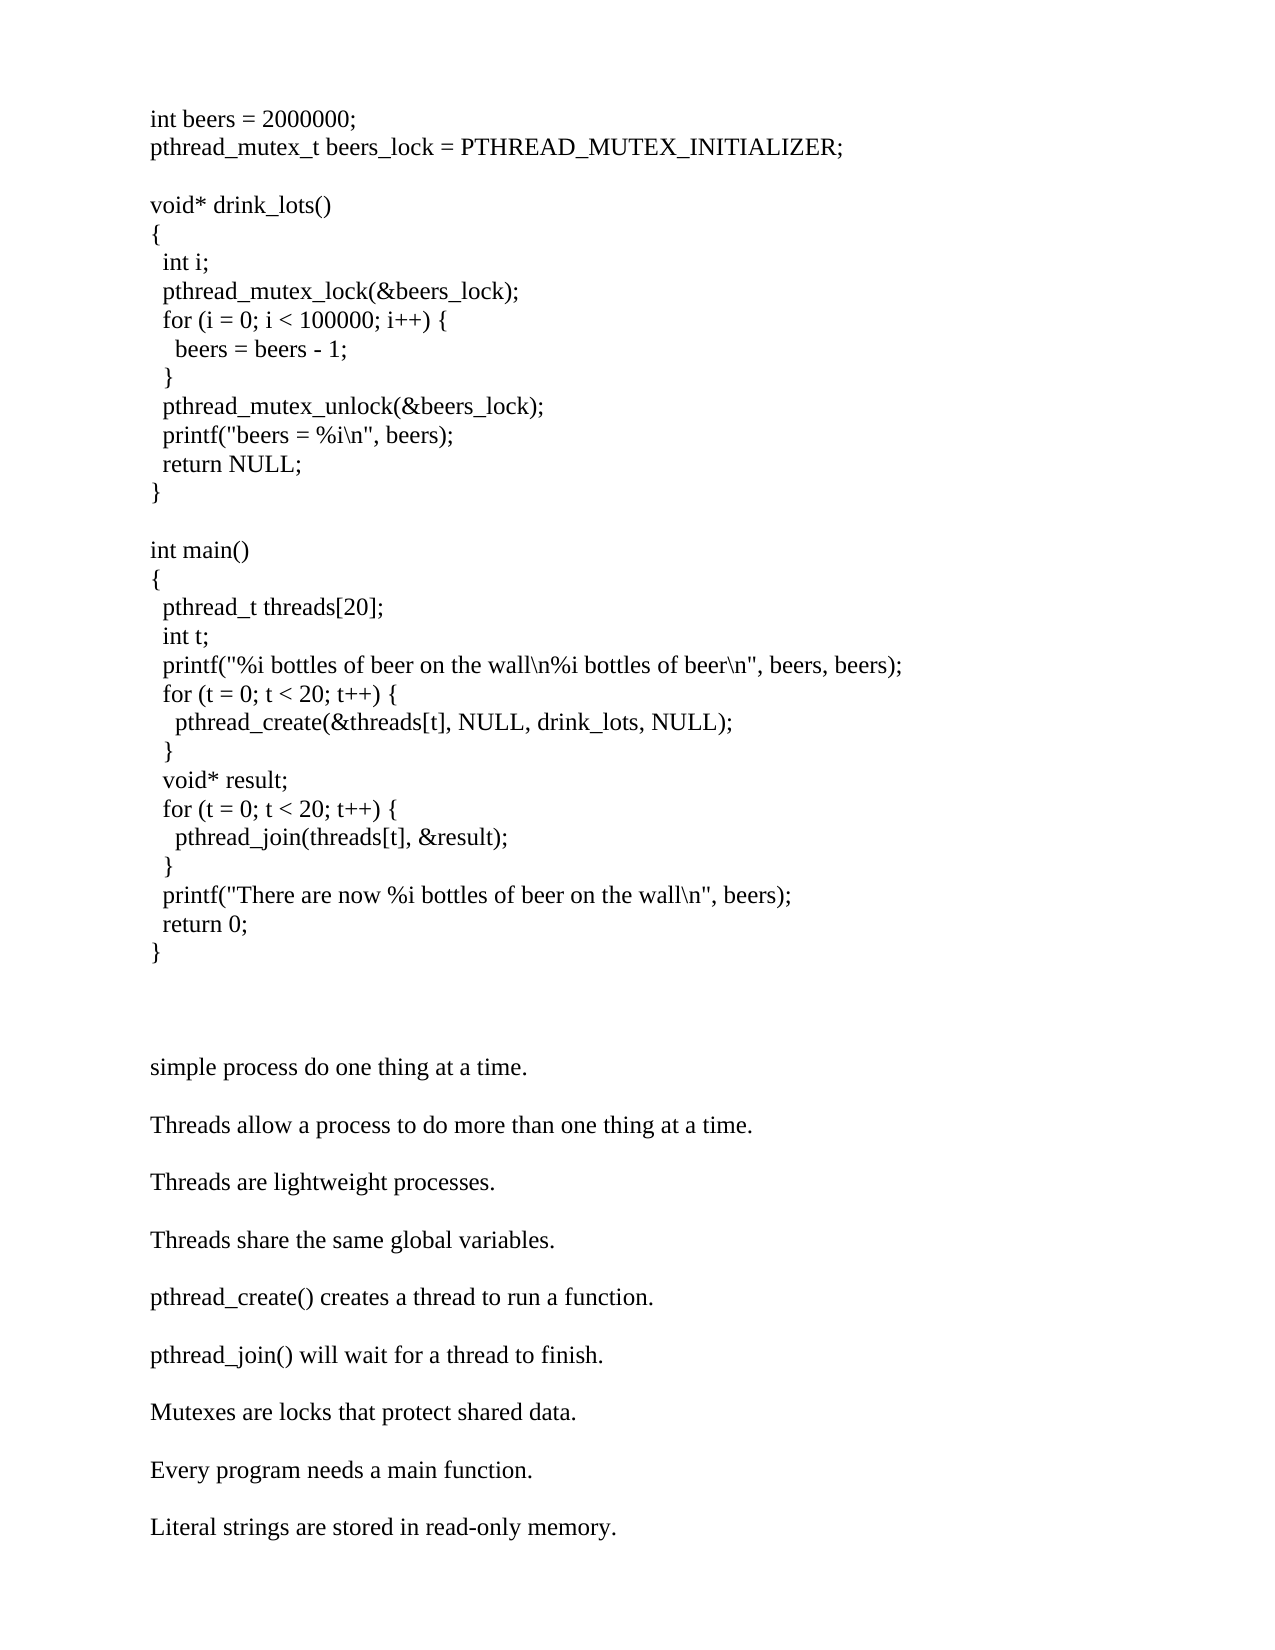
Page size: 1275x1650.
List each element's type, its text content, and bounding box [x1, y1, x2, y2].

text for (t = 0; t < 20; t++) { [150, 794, 1125, 822]
text } [150, 736, 1125, 765]
text } [150, 851, 1125, 880]
text Threads allow a process to do more than one thing at a time. [150, 1110, 1125, 1139]
text return 0; [150, 909, 1125, 937]
text void* drink_lots() [150, 190, 1125, 219]
text pthread_create(&threads[t], NULL, drink_lots, NULL); [150, 707, 1125, 736]
text pthread_join(threads[t], &result); [150, 822, 1125, 851]
text int i; [150, 247, 1125, 276]
text int main() [150, 535, 1125, 564]
text pthread_mutex_lock(&beers_lock); [150, 276, 1125, 305]
text pthread_t threads[20]; [150, 592, 1125, 621]
text Literal strings are stored in read-only memory. [150, 1512, 1125, 1541]
text beers = beers - 1; [150, 334, 1125, 362]
text Every program needs a main function. [150, 1455, 1125, 1484]
text printf("There are now %i bottles of beer on the wall\n", beers); [150, 880, 1125, 909]
text return NULL; [150, 449, 1125, 477]
text for (t = 0; t < 20; t++) { [150, 679, 1125, 707]
text pthread_mutex_t beers_lock = PTHREAD_MUTEX_INITIALIZER; [150, 132, 1125, 161]
text } [150, 937, 1125, 966]
text pthread_mutex_unlock(&beers_lock); [150, 391, 1125, 420]
text int t; [150, 621, 1125, 650]
text Threads share the same global variables. [150, 1225, 1125, 1254]
text { [150, 564, 1125, 592]
text int beers = 2000000; [150, 104, 1125, 132]
text void* result; [150, 765, 1125, 794]
text Threads are lightweight processes. [150, 1167, 1125, 1196]
text pthread_create() creates a thread to run a function. [150, 1282, 1125, 1311]
text printf("%i bottles of beer on the wall\n%i bottles of beer\n", beers, beers); [150, 650, 1125, 679]
text for (i = 0; i < 100000; i++) { [150, 305, 1125, 334]
text } [150, 362, 1125, 391]
text simple process do one thing at a time. [150, 1052, 1125, 1081]
text { [150, 219, 1125, 247]
text pthread_join() will wait for a thread to finish. [150, 1340, 1125, 1369]
text } [150, 477, 1125, 506]
text printf("beers = %i\n", beers); [150, 420, 1125, 449]
text Mutexes are locks that protect shared data. [150, 1397, 1125, 1426]
